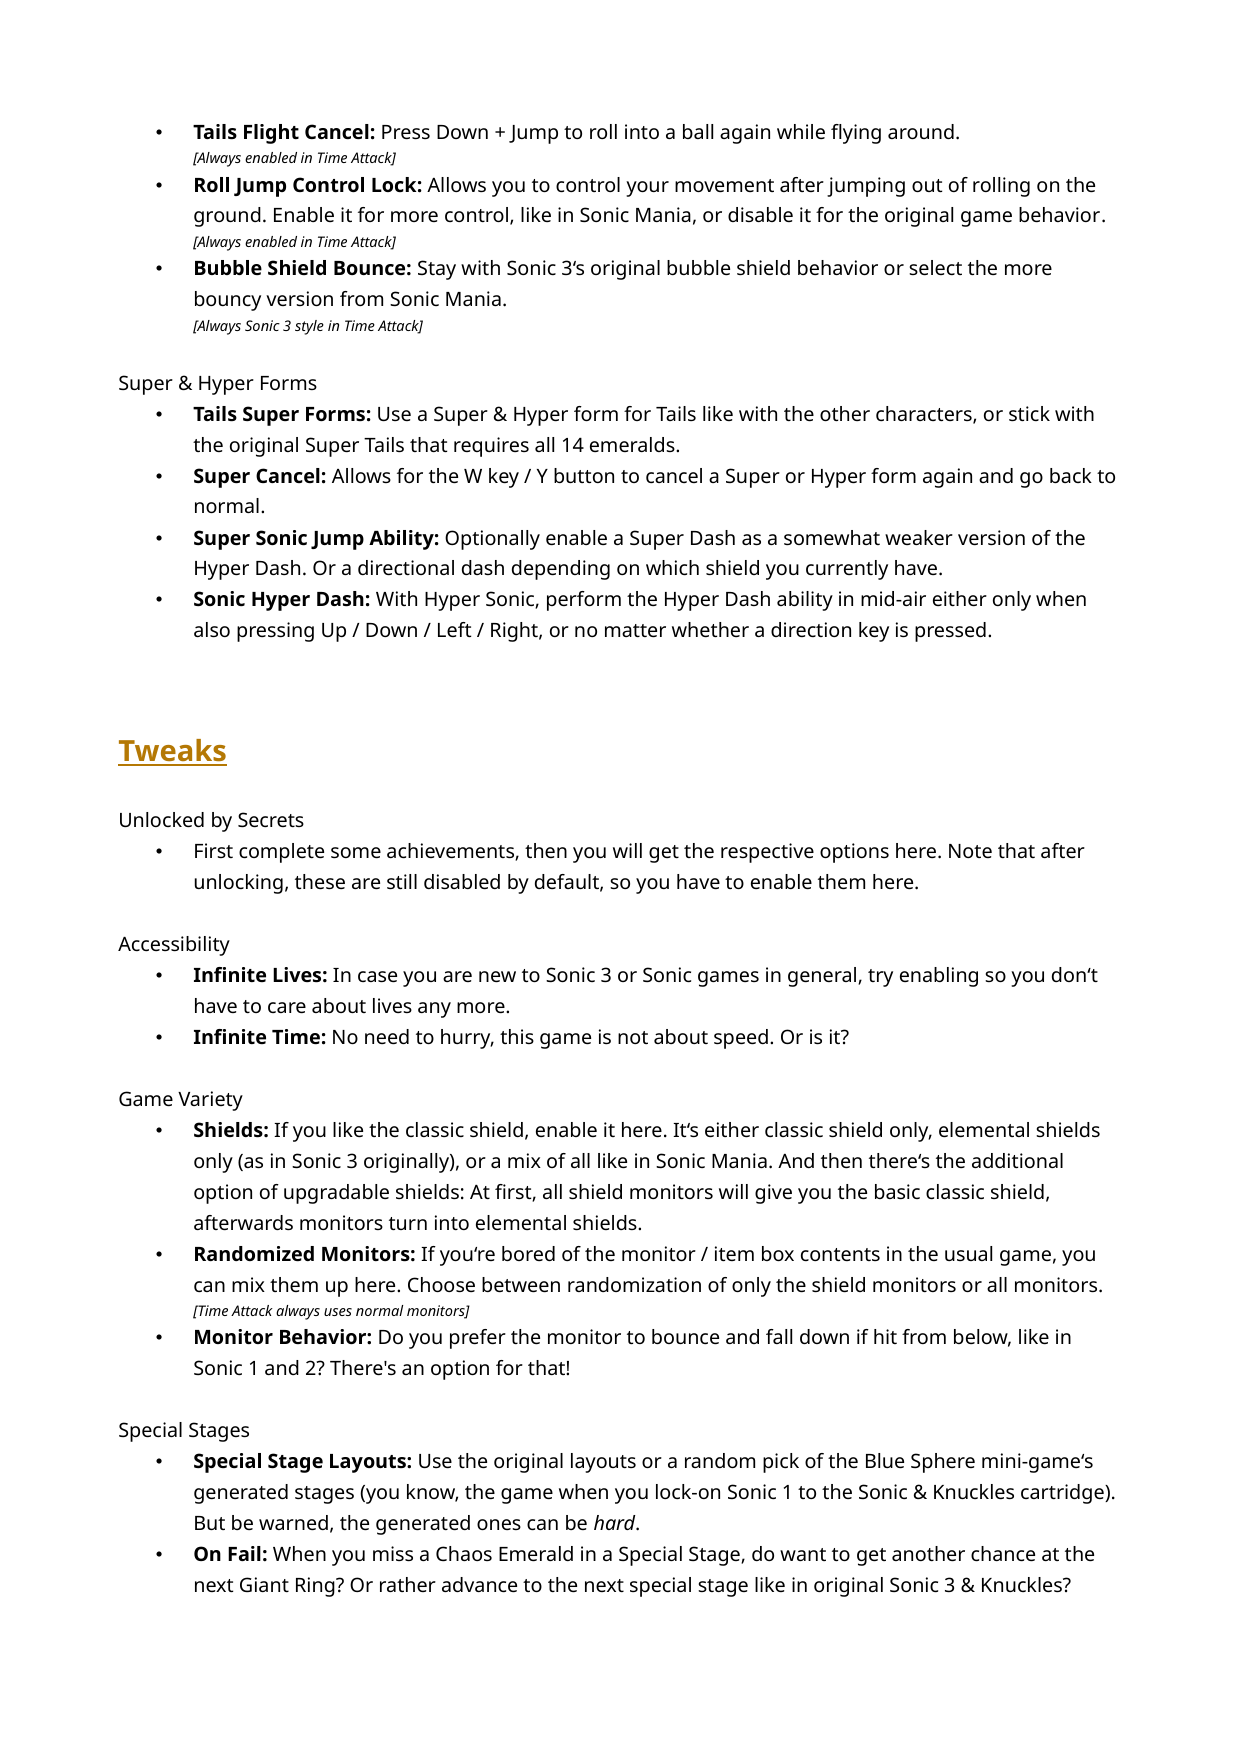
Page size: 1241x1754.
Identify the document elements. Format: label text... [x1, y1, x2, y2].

list Tails Flight Cancel: Press Down + Jump to roll into a ball again while flying around. [Always enabled in Time Attack] [156, 118, 1122, 168]
text Super & Hyper Forms [118, 369, 1122, 396]
text Game Variety [118, 1085, 1122, 1112]
text Unlocked by Secrets [118, 807, 1122, 834]
subtitle Tweaks [118, 730, 1122, 770]
list Infinite Lives: In case you are new to Sonic 3 or Sonic games in general, try enabling so you don‘t have to care about lives any more. [156, 961, 1122, 1019]
list First complete some achievements, then you will get the respective options here. Note that after unlocking, these are still disabled by default, so you have to enable them here. [156, 838, 1122, 896]
list Super Sonic Jump Ability: Optionally enable a Super Dash as a somewhat weaker version of the Hyper Dash. Or a directional dash depending on which shield you currently have. [156, 524, 1122, 582]
list Special Stage Layouts: Use the original layouts or a random pick of the Blue Sphere mini-game‘s generated stages (you know, the game when you lock-on Sonic 1 to the Sonic & Knuckles cartridge). But be warned, the generated ones can be hard. [156, 1447, 1122, 1536]
list On Fail: When you miss a Chaos Emerald in a Special Stage, do want to get another chance at the next Giant Ring? Or rather advance to the next special stage like in original Sonic 3 & Knuckles? [156, 1540, 1122, 1598]
list Infinite Time: No need to hurry, this game is not about speed. Or is it? [156, 1023, 1122, 1050]
list Shields: If you like the classic shield, enable it here. It‘s either classic shield only, elemental shields only (as in Sonic 3 originally), or a mix of all like in Sonic Mania. And then there‘s the additional option of upgradable shields: At first, all shield monitors will give you the basic classic shield, afterwards monitors turn into elemental shields. [156, 1116, 1122, 1236]
list Tails Super Forms: Use a Super & Hyper form for Tails like with the other characters, or stick with the original Super Tails that requires all 14 emeralds. [156, 400, 1122, 458]
list Monitor Behavior: Do you prefer the monitor to bounce and fall down if hit from below, like in Sonic 1 and 2? There's an option for that! [156, 1323, 1122, 1381]
list Super Cancel: Allows for the W key / Y button to cancel a Super or Hyper form again and go back to normal. [156, 462, 1122, 520]
text Special Stages [118, 1416, 1122, 1443]
list Roll Jump Control Lock: Allows you to control your movement after jumping out of rolling on the ground. Enable it for more control, like in Sonic Mania, or disable it for the original game behavior. [Always enabled in Time Attack] [156, 171, 1122, 252]
list Randomized Monitors: If you‘re bored of the monitor / item box contents in the usual game, you can mix them up here. Choose between randomization of only the shield monitors or all monitors. [Time Attack always uses normal monitors] [156, 1240, 1122, 1321]
list Sonic Hyper Dash: With Hyper Sonic, perform the Hyper Dash ability in mid-air either only when also pressing Up / Down / Left / Right, or no matter whether a direction key is pressed. [156, 586, 1122, 643]
text Accessibility [118, 931, 1122, 957]
list Bubble Shield Bounce: Stay with Sonic 3‘s original bubble shield behavior or select the more bouncy version from Sonic Mania. [Always Sonic 3 style in Time Attack] [156, 254, 1122, 335]
